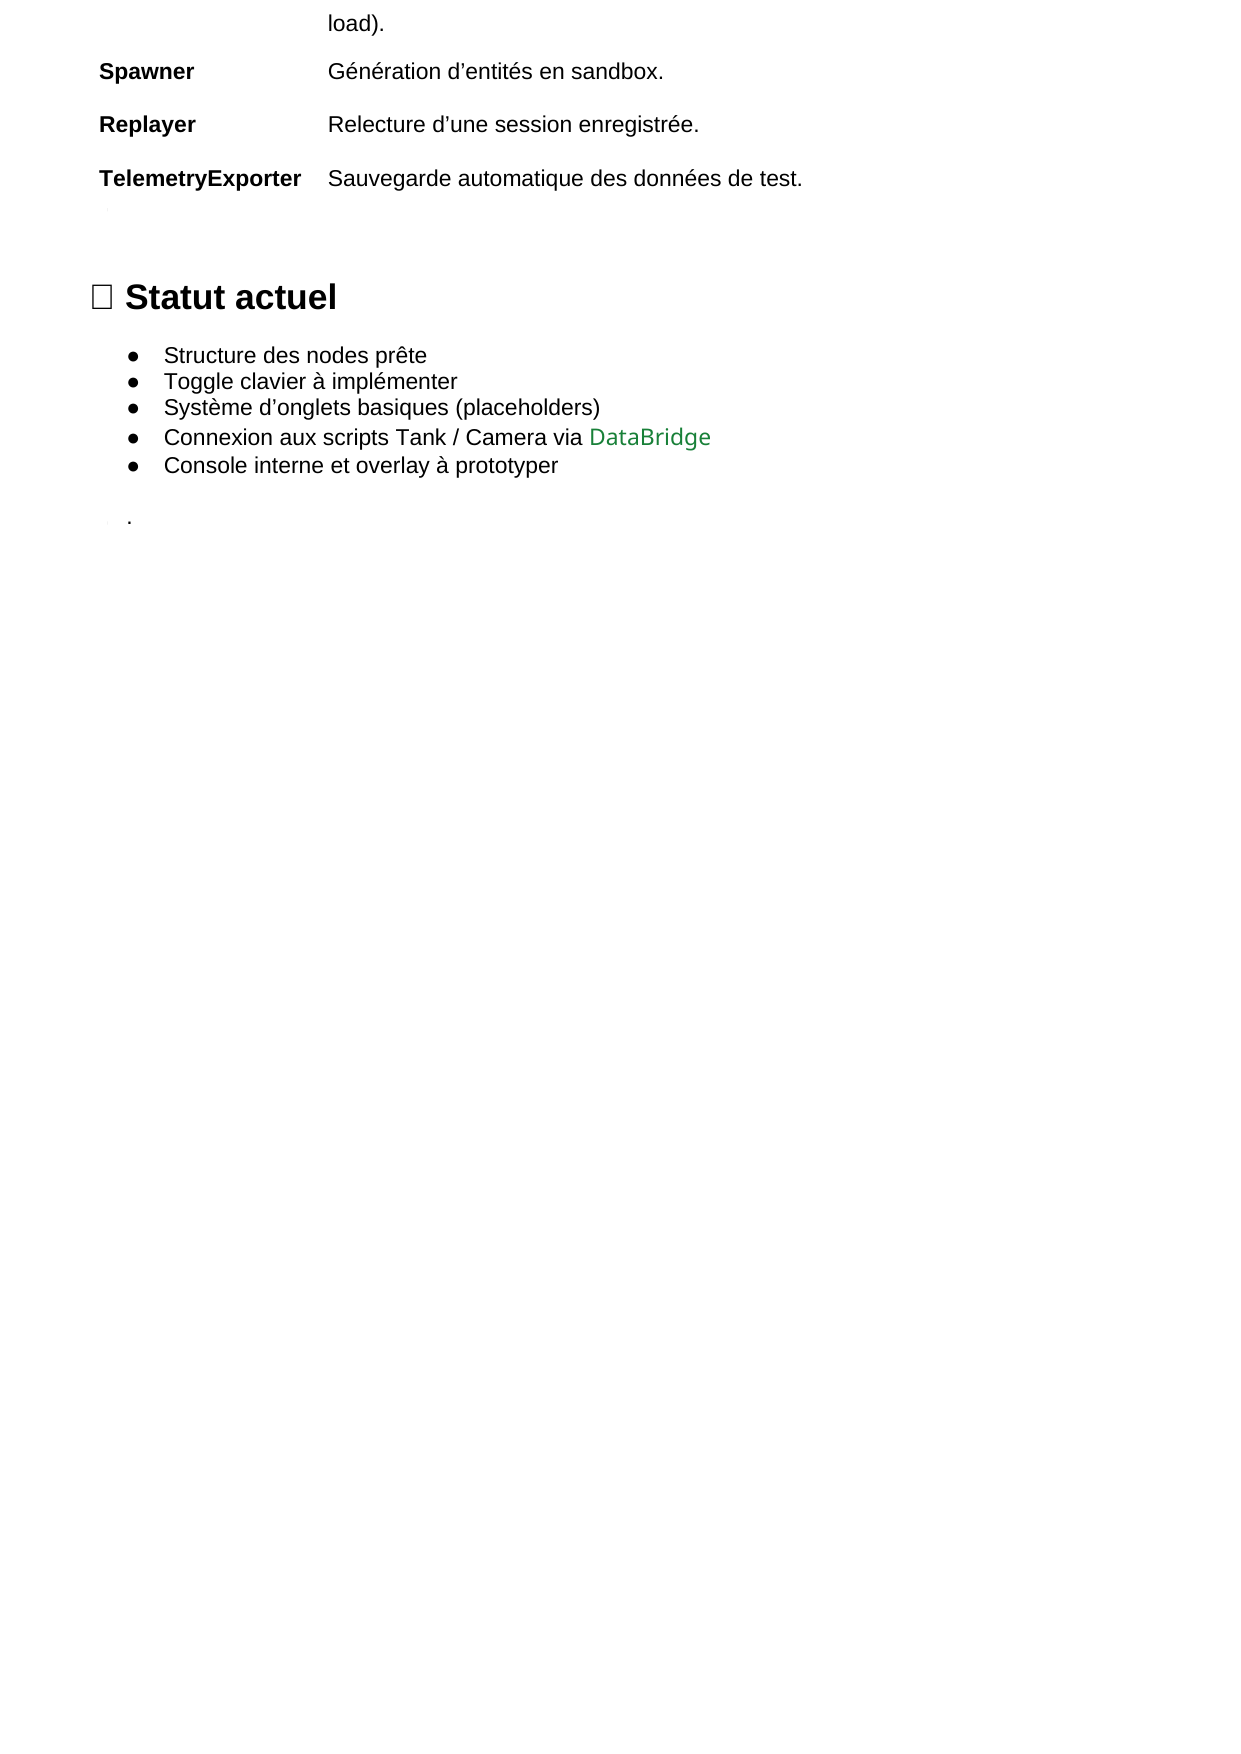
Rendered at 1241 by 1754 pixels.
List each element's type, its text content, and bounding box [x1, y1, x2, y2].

list Structure des nodes prête [126, 342, 1152, 368]
table_cell Génération d’entités en sandbox. [317, 47, 964, 101]
table_cell Relecture d’une session enregistrée. [317, 101, 964, 154]
table_cell Spawner [89, 47, 317, 101]
subtitle ✅ Statut actuel [88, 276, 1152, 317]
table_cell TelemetryExporter [89, 155, 317, 208]
list Système d’onglets basiques (placeholders) [126, 394, 1152, 421]
table_cell [89, 0, 317, 47]
text . [88, 503, 1152, 529]
list Connexion aux scripts Tank / Camera via DataBridge [126, 421, 1152, 452]
list Console interne et overlay à prototyper [126, 452, 1152, 478]
table_cell Sauvegarde automatique des données de test. [317, 155, 964, 208]
list Toggle clavier à implémenter [126, 368, 1152, 394]
table_cell load). [317, 0, 964, 47]
table_cell Replayer [89, 101, 317, 154]
